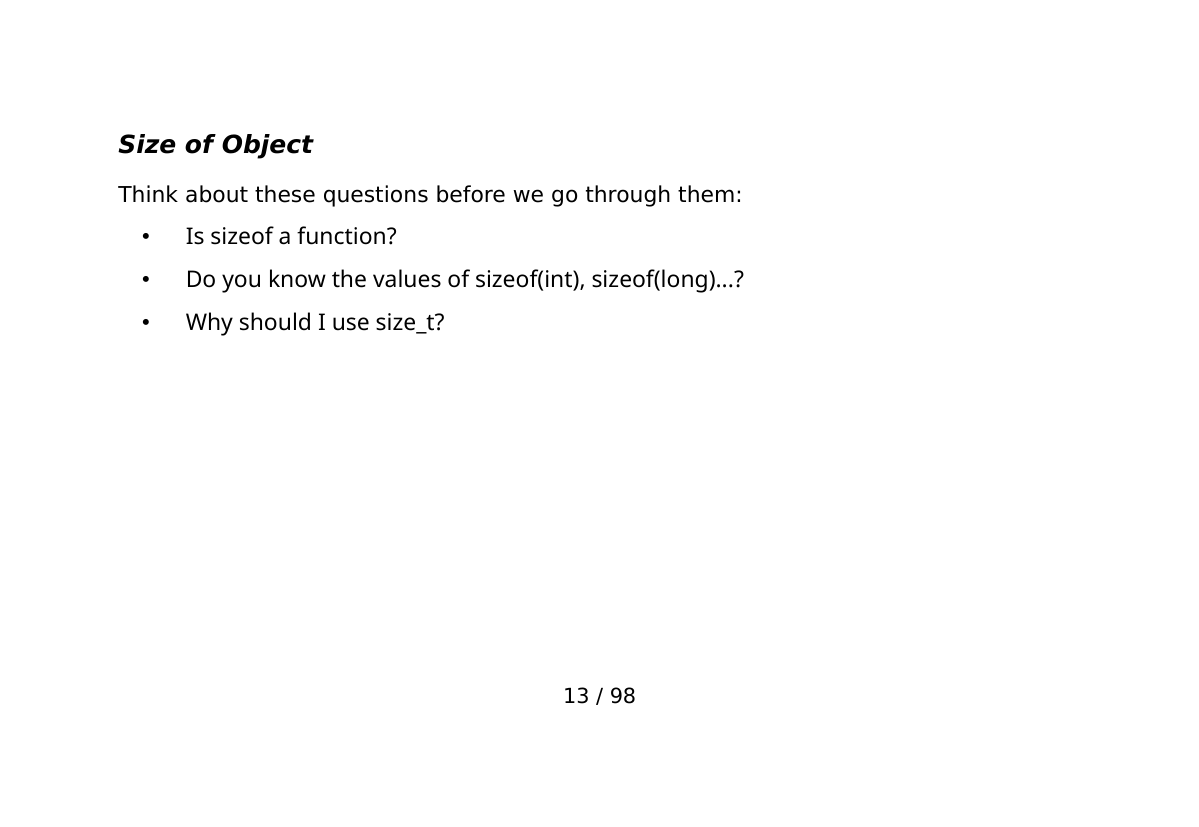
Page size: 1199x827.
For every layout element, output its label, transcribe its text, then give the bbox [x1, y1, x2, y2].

subtitle Is sizeof a function? [142, 220, 1081, 251]
subtitle Do you know the values of sizeof(int), sizeof(long)...? [142, 263, 1081, 294]
subtitle Why should I use size_t? [142, 306, 1081, 337]
title Size of Object [118, 130, 1081, 159]
text Think about these questions before we go through them: [118, 183, 1081, 208]
